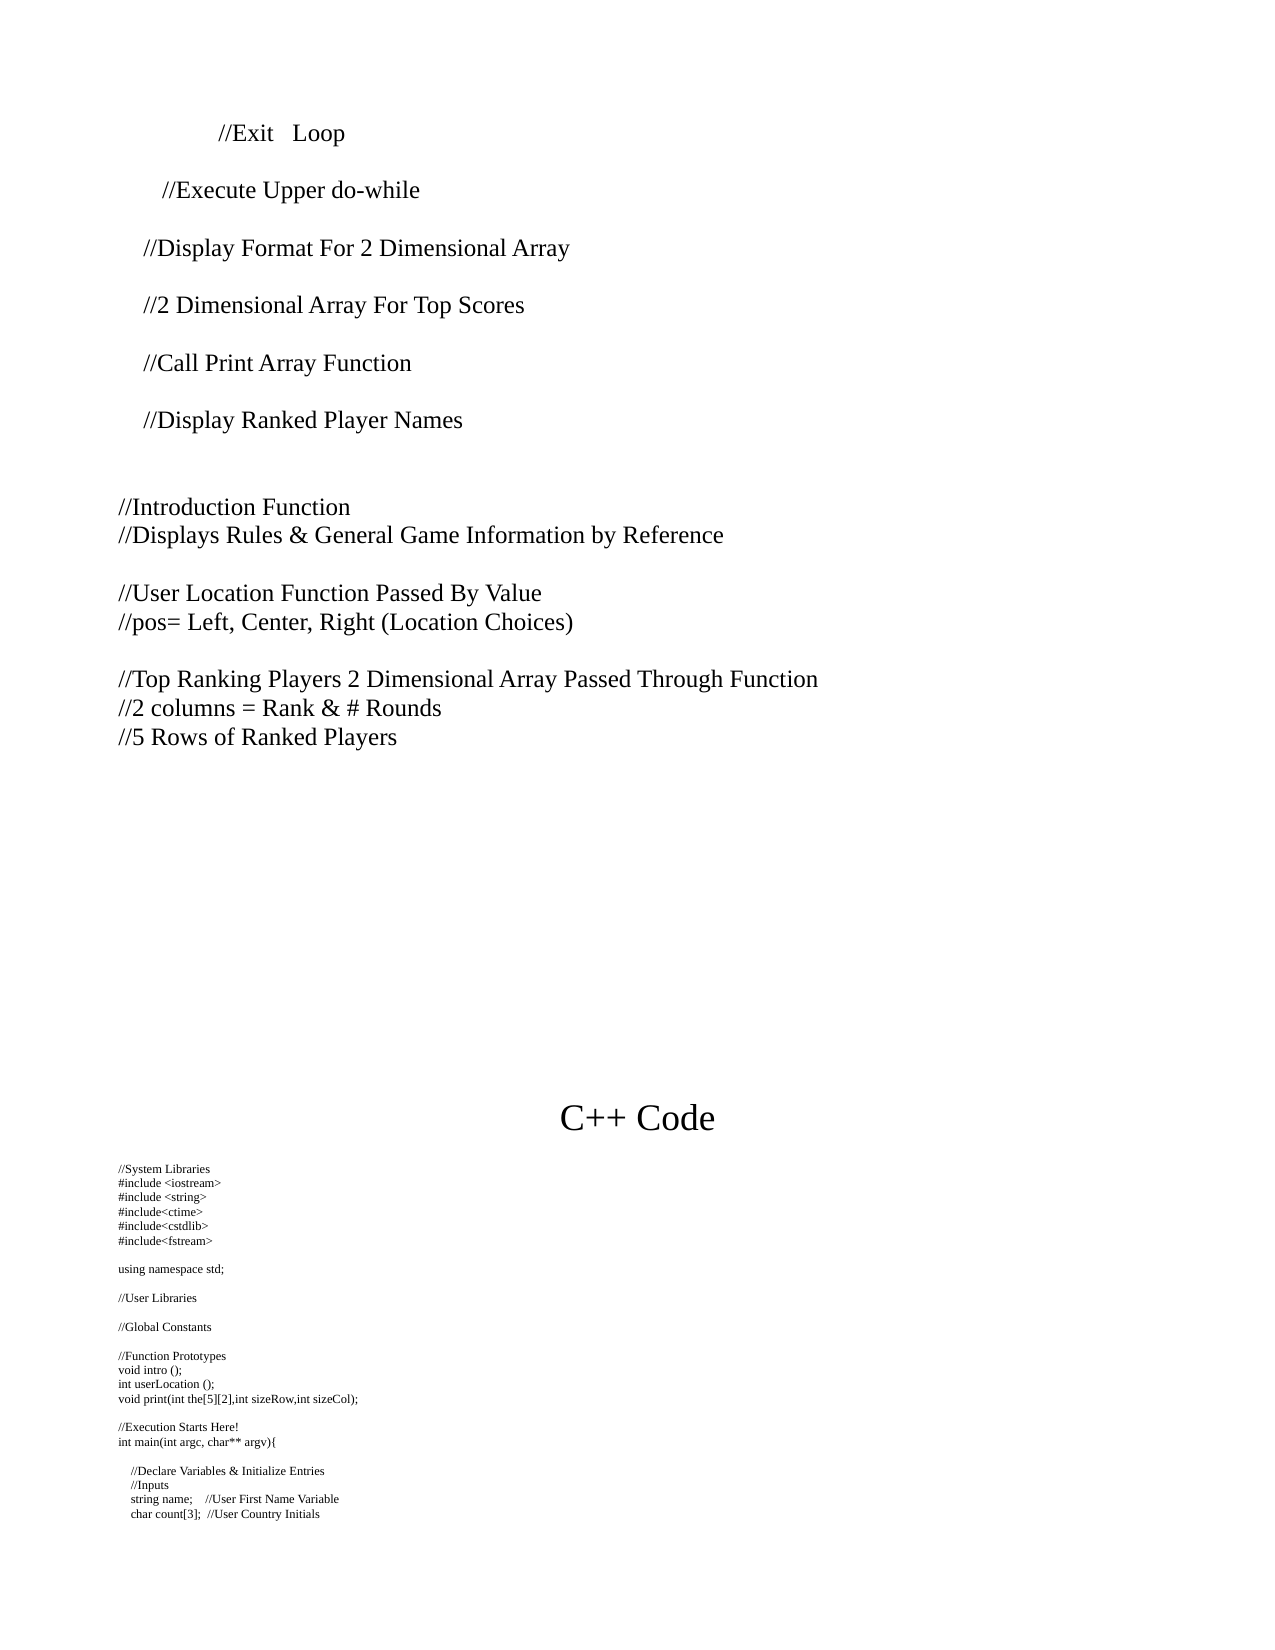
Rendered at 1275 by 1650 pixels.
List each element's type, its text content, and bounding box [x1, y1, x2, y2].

text void intro (); [118, 1363, 1157, 1377]
text #include<fstream> [118, 1233, 1157, 1248]
text //Exit Loop [118, 118, 1157, 147]
text //System Libraries [118, 1161, 1157, 1176]
text //Displays Rules & General Game Information by Reference [118, 521, 1157, 549]
text using namespace std; [118, 1262, 1157, 1276]
text //User Location Function Passed By Value [118, 578, 1157, 607]
text //User Libraries [118, 1291, 1157, 1305]
text //Display Ranked Player Names [118, 406, 1157, 434]
text //Execution Starts Here! [118, 1420, 1157, 1434]
text //Call Print Array Function [118, 348, 1157, 377]
text //2 Dimensional Array For Top Scores [118, 291, 1157, 319]
text //Function Prototypes [118, 1348, 1157, 1363]
text #include<ctime> [118, 1204, 1157, 1219]
text //Execute Upper do-while [118, 176, 1157, 204]
text C++ Code [118, 1096, 1157, 1139]
text #include <string> [118, 1190, 1157, 1204]
text int main(int argc, char** argv){ [118, 1434, 1157, 1449]
text int userLocation (); [118, 1377, 1157, 1391]
text #include <iostream> [118, 1176, 1157, 1190]
text //Declare Variables & Initialize Entries [118, 1463, 1157, 1478]
text string name; //User First Name Variable [118, 1492, 1157, 1506]
text //2 columns = Rank & # Rounds [118, 693, 1157, 722]
text //pos= Left, Center, Right (Location Choices) [118, 607, 1157, 636]
text #include<cstdlib> [118, 1219, 1157, 1233]
text //Top Ranking Players 2 Dimensional Array Passed Through Function [118, 664, 1157, 693]
text //5 Rows of Ranked Players [118, 722, 1157, 751]
text //Introduction Function [118, 492, 1157, 521]
text char count[3]; //User Country Initials [118, 1506, 1157, 1521]
text //Display Format For 2 Dimensional Array [118, 233, 1157, 262]
text void print(int the[5][2],int sizeRow,int sizeCol); [118, 1391, 1157, 1406]
text //Inputs [118, 1478, 1157, 1492]
text //Global Constants [118, 1319, 1157, 1334]
